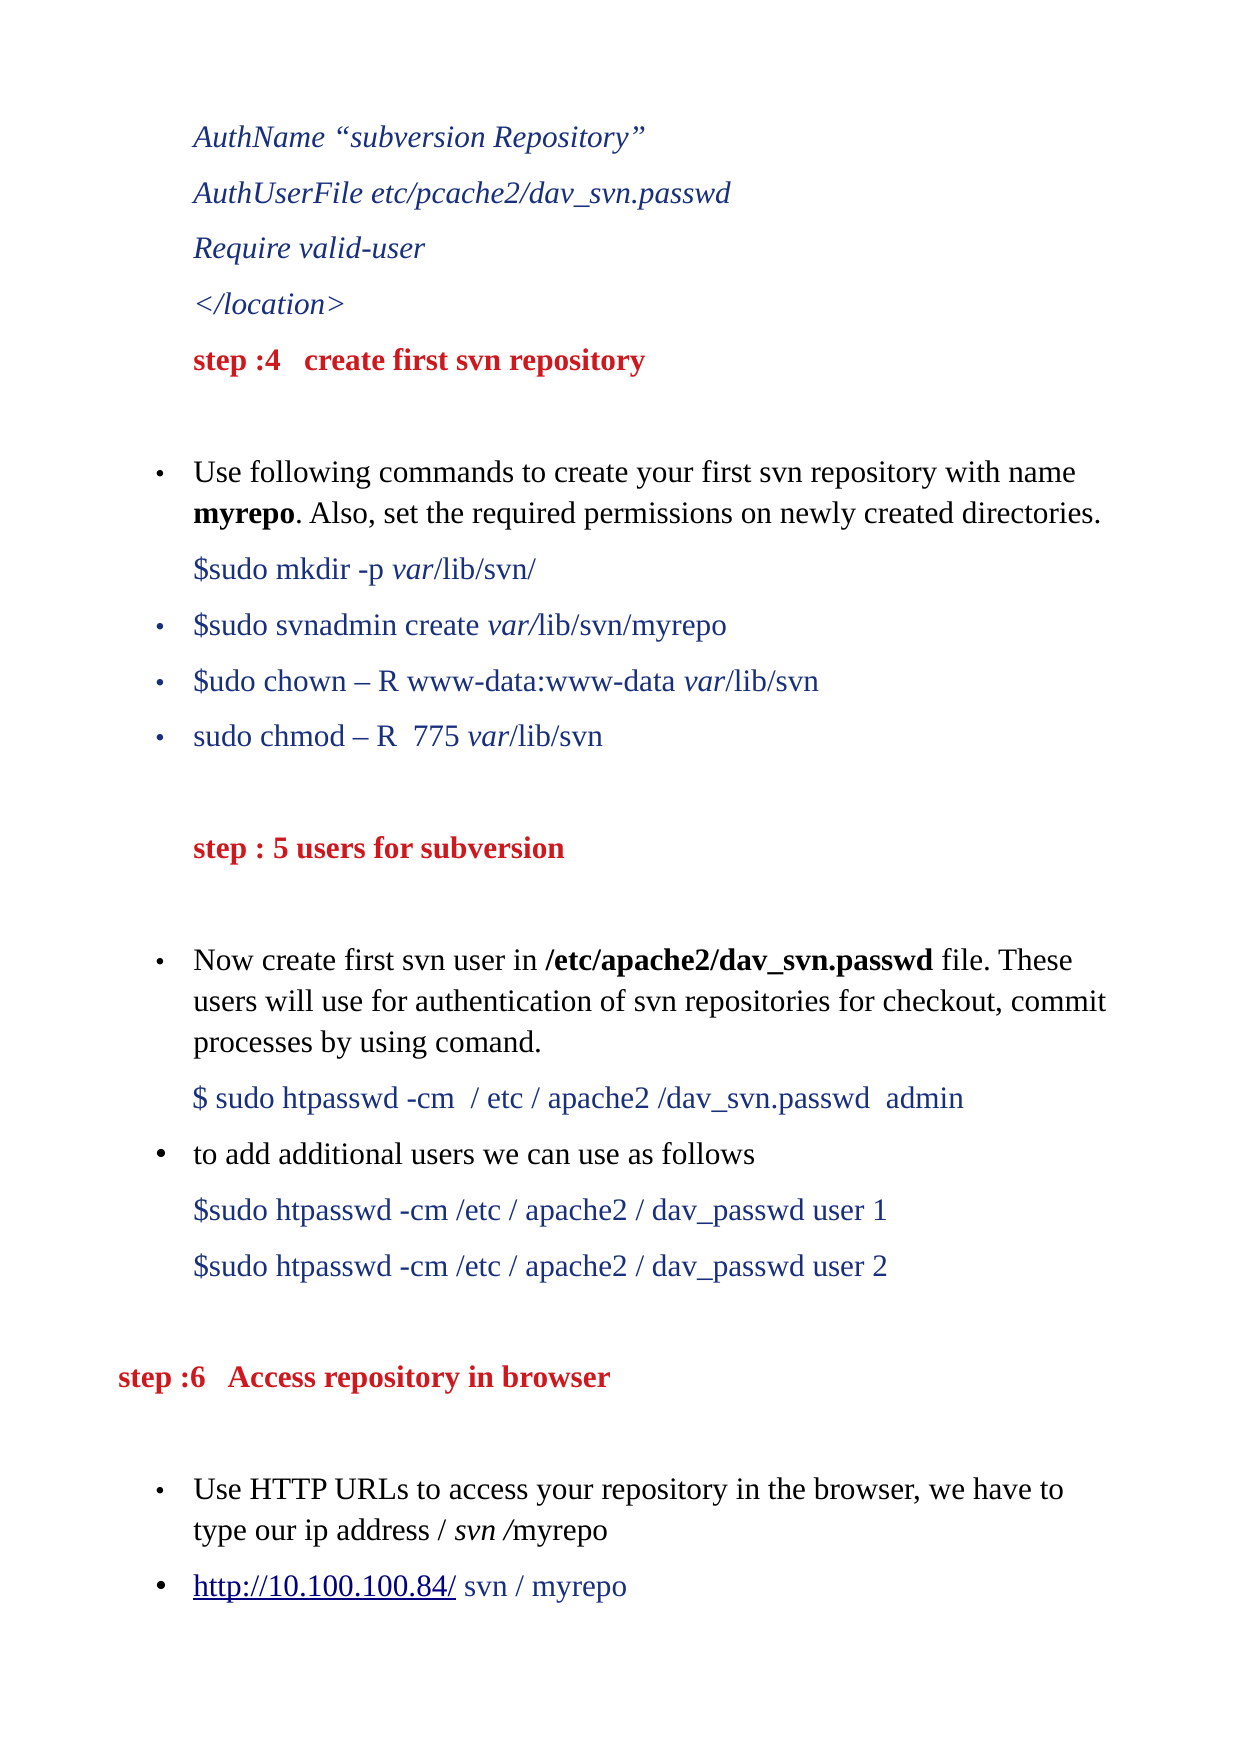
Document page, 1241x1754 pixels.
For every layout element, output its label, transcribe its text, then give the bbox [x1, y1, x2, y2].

list AuthName “subversion Repository” [156, 118, 1122, 154]
list </location> [156, 286, 1122, 322]
list Require valid-user [156, 230, 1122, 266]
list http://10.100.100.84/ svn / myrepo [156, 1567, 1122, 1603]
list $sudo mkdir -p var/lib/svn/ [156, 550, 1122, 586]
list $sudo svnadmin create var/lib/svn/myrepo [156, 606, 1122, 642]
list $udo chown – R www-data:www-data var/lib/svn [156, 662, 1122, 698]
list AuthUserFile etc/pcache2/dav_svn.passwd [156, 174, 1122, 210]
list Use HTTP URLs to access your repository in the browser, we have to type our ip address / svn /myrepo [156, 1470, 1122, 1547]
list step : 5 users for subversion [156, 829, 1122, 865]
text step :6 Access repository in browser [118, 1358, 1122, 1394]
list Now create first svn user in /etc/apache2/dav_svn.passwd file. These users will use for authentication of svn repositories for checkout, commit processes by using comand. [156, 941, 1122, 1059]
list step :4 create first svn repository [156, 341, 1122, 377]
list to add additional users we can use as follows [156, 1135, 1122, 1171]
list $sudo htpasswd -cm /etc / apache2 / dav_passwd user 1 [156, 1191, 1122, 1227]
list Use following commands to create your first svn repository with name myrepo. Also, set the required permissions on newly created directories. [156, 453, 1122, 530]
text $ sudo htpasswd -cm / etc / apache2 /dav_svn.passwd admin [118, 1079, 1122, 1115]
list $sudo htpasswd -cm /etc / apache2 / dav_passwd user 2 [156, 1247, 1122, 1283]
list sudo chmod – R 775 var/lib/svn [156, 718, 1122, 754]
